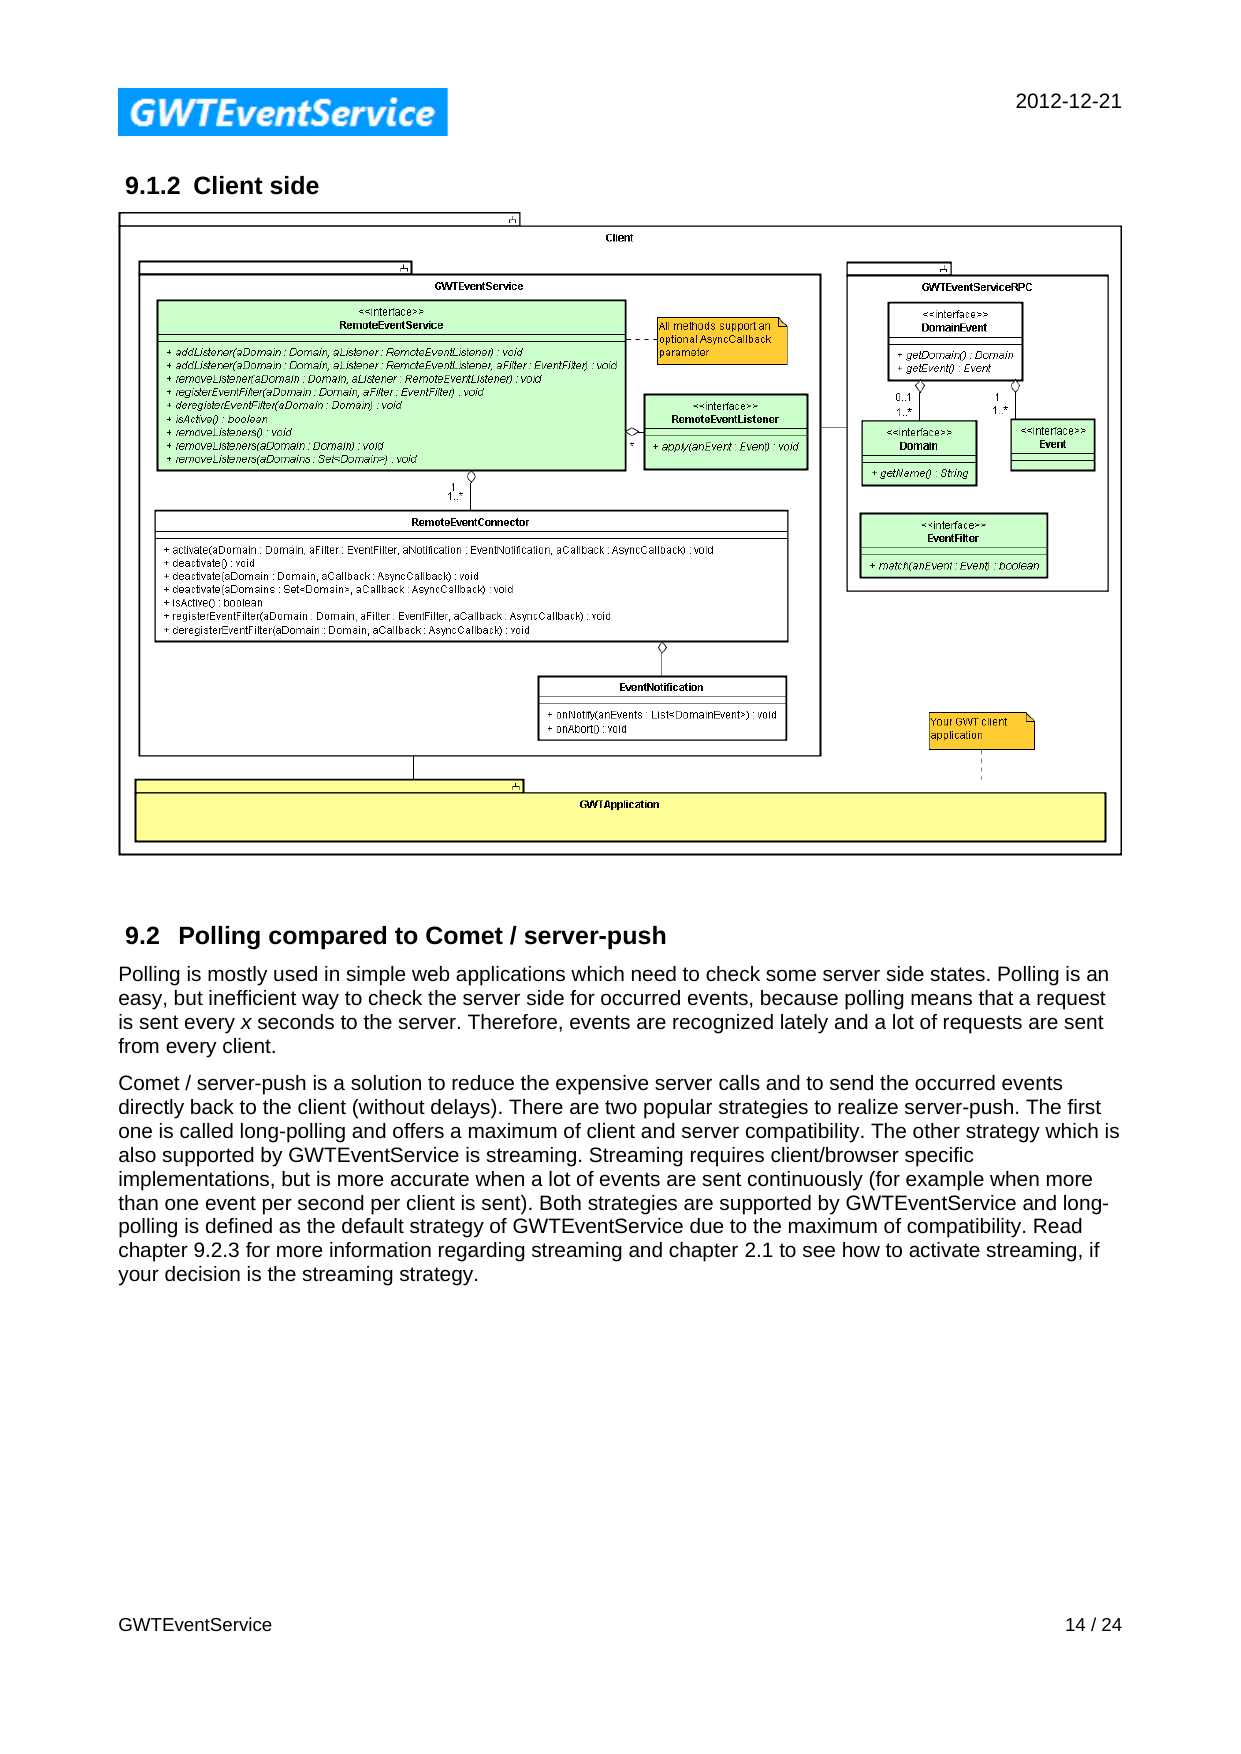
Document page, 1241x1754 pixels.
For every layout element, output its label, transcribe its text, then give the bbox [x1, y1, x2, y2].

picture [118, 212, 1123, 860]
text Polling is mostly used in simple web applications which need to check some server side states. Polling is an easy, but inefficient way to check the server side for occurred events, because polling means that a request is sent every x seconds to the server. Therefore, events are recognized lately and a lot of requests are sent from every client. [118, 962, 1122, 1058]
subtitle Client side [118, 171, 1122, 200]
text Comet / server-push is a solution to reduce the expensive server calls and to send the occurred events directly back to the client (without delays). There are two popular strategies to realize server-push. The first one is called long-polling and offers a maximum of client and server compatibility. The other strategy which is also supported by GWTEventService is streaming. Streaming requires client/browser specific implementations, but is more accurate when a lot of events are sent continuously (for example when more than one event per second per client is sent). Both strategies are supported by GWTEventService and long-polling is defined as the default strategy of GWTEventService due to the maximum of compatibility. Read chapter 9.2.3 for more information regarding streaming and chapter 2.1 to see how to activate streaming, if your decision is the streaming strategy. [118, 1071, 1122, 1286]
picture [118, 88, 448, 136]
subtitle Polling compared to Comet / server-push [118, 921, 1122, 950]
